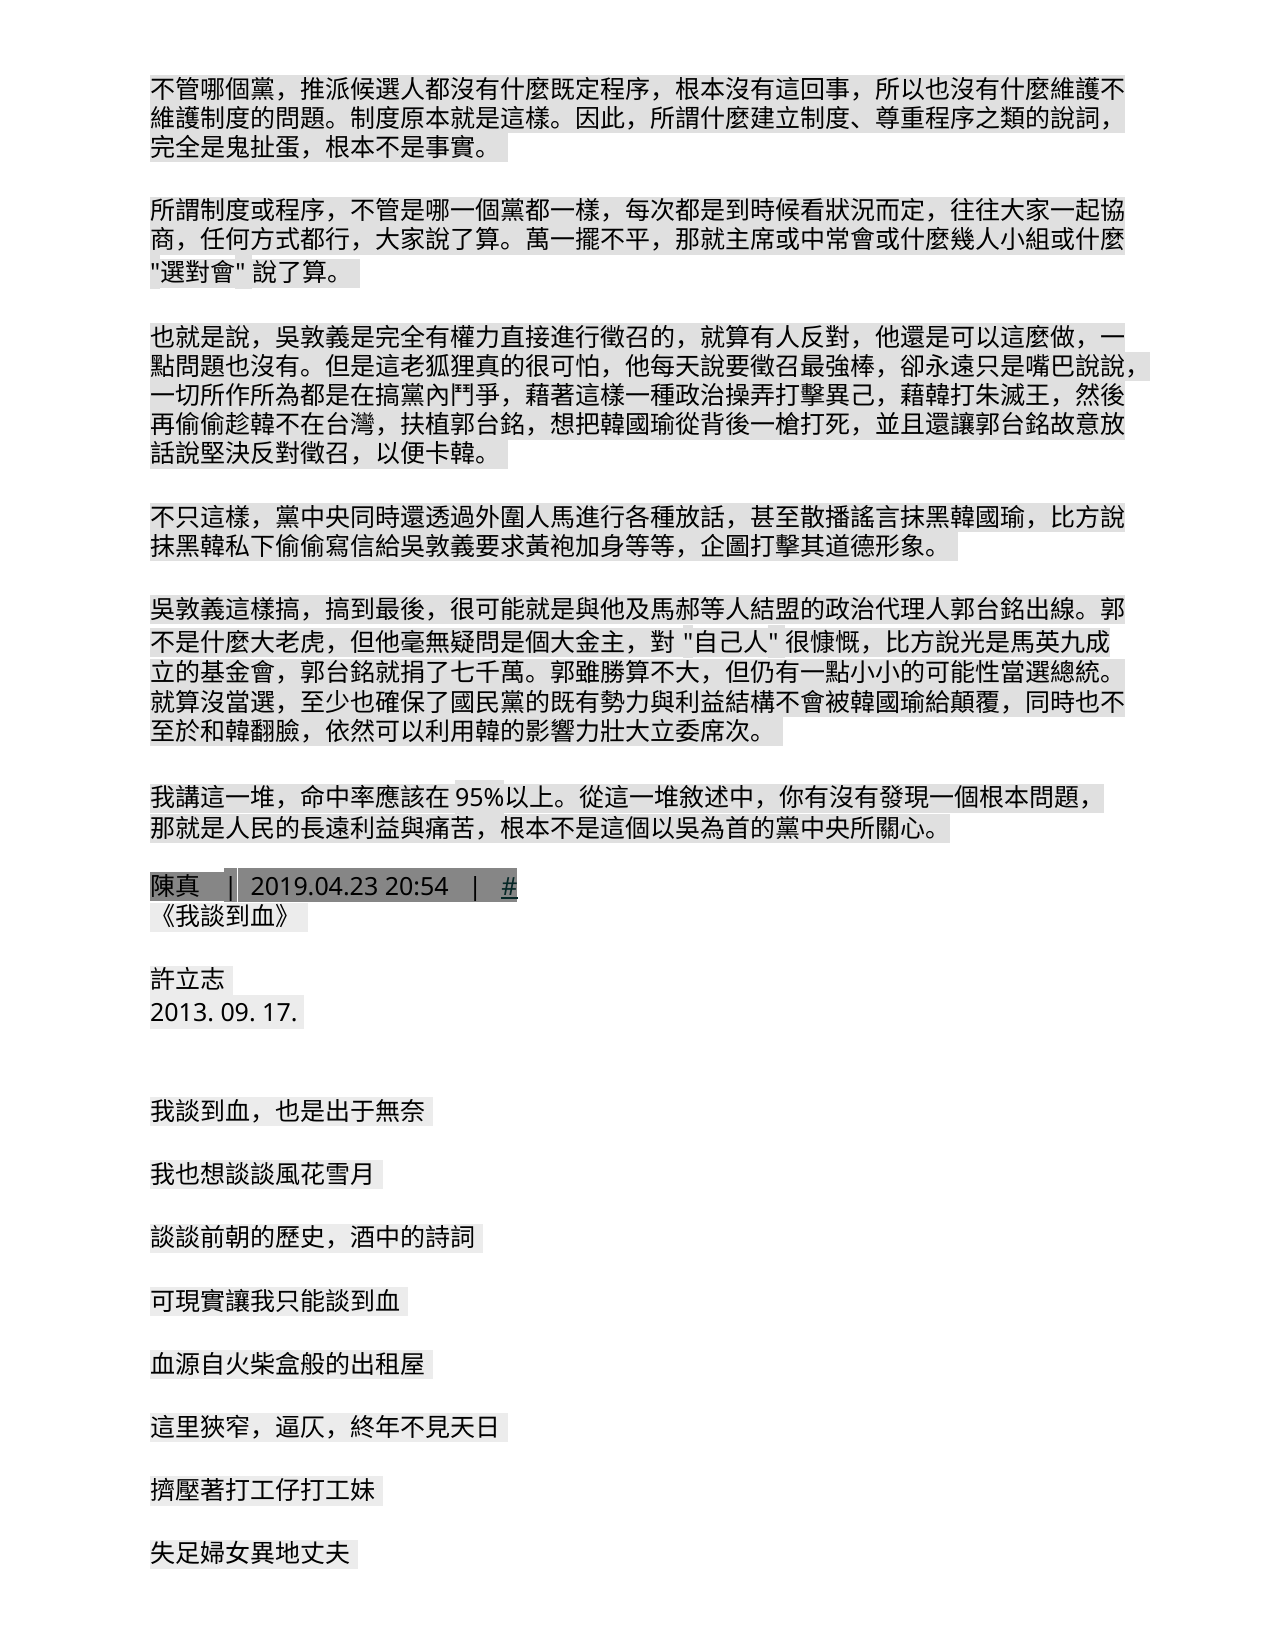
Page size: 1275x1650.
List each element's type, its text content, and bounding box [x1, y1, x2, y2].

text 《我談到血》 許立志 2013. 09. 17. 我談到血，也是出于無奈 我也想談談風花雪月 談談前朝的歷史，酒中的詩詞 可現實讓我只能談到血 血源自火柴盒般的出租屋 這里狹窄，逼仄，終年不見天日 擠壓著打工仔打工妹 失足婦女異地丈夫 [150, 902, 1125, 1569]
text 卡韓政變(21)：國民黨的打韓大戲 陳真2019. 04. 24. 今天任何一個政治人物，甚至是任何一個人，如果有韓國瑜如此之高、遙遙領先、一枝獨秀的民意超高支持度，老早第一秒鐘就主動參選總統了，因為那等於是說：只要他願意選，那麼總統就是他了。 台灣雖然只是一個小島，但是總統底下有數萬個高官厚祿可以分派，請問世界上幾個人可以無視於這樣一種權力誘惑？因此，我對於韓之如此被動，甚至抗拒參選，始終感到不能理解。 我當然不是從利益的角度感到困惑，因為我相信韓國瑜確實不會被世俗權力所誘惑，我無法理解的是，他明明知道若想改變高雄，關鍵職權當然是在中央而非高雄市政府。那麼，他為何還如此被動而不願積極主動參選總統呢？ 如果以某種陰謀論來猜，會不會是因為他受到某些方面例如美國的警告或恫嚇？或是有著什麼小辮子落在CIA手裏？ 但是，如今看來，這樣的猜測應該不成立，因為他已經表態願意參選，他只是不願意自己主動去領表、登記、繳一大筆錢、參與黨內辯論....等等等，不願走完這一堆繁複的初選程序。也就是說，他並沒有參選上的顧慮，他只是對於代表參選的出線過程有意見。 那麼，剩下來似乎就只有一種可能，那就是他真的在乎高雄人的反對意見。如果真的是這樣，那我覺得其實也說不通，因為即便是被動徵召參選，難道高雄人就不反對了？反對就反對，哪會管你究竟是以初選方式或徵召方式出來參選？ 而且，根據我在高雄每天接觸一大堆人的經驗來看，實在沒遇過或聽過有人反對韓選總統，正反比例相差非常懸殊，反倒是到處都有著極其熱烈的韓粉強烈主張非韓不投。 至於什麼遠見雜誌民調說有五成高雄人反對他參選總統，贊成者不到四成。這樣一種數據，理應視為支持才對，而非視為反對。因為那五成的反對者之中，十之八九肯定是綠營的支持者。這些人當然不會樂意見到韓國瑜參選總統，哪需要在意他們的反對？而且，將近四成的人贊成，這還不夠多嗎？ 總之，韓國瑜為何不願主動參與初選而只願意被動徵召，我真是無法理解糾結在這樣一種所謂 "在乎高雄人的感受" 究竟有何意義可言。 國民黨大致分兩種，一種以馬系為代表，一種則是當權的一堆舊大老，以吳敦義為代表，然後再加上以王金平為首的地方派系山頭。韓國瑜雖出身後者因而長年不見容於前者，但其所指控的權貴政治與密室協商文化，卻同時包括這兩種國民黨，而非僅指其中一種。 因此，韓的崛起，勢必顛覆整個國民黨既有的權力結構與利益分配，因此，如我所一再指明，國民黨對韓的態度其實是很矛盾的，一方面想置之於死地，一方面卻又得靠他之輔選來贏得大量立委席次。因此，最好的作法就是讓他沒法選總統，但也不能真的跟他對幹。 國民黨黨中央打韓卡韓的大方向是毋庸置疑的，但是，所謂派中有派，黨中有黨，更細部來說，大方向底下仍然還是有各方不同、各自衝突的私利鬥爭。這讓推派代表選總統這麼簡單的一件事，變成無限複雜。這事若我來辦，一天就能辦好，因為它根本沒有任何客觀上的困難，但吳敦義卻居然能搞上三、四個月，把國民黨搞到從勢如破竹，變成奄奄一息。 不管哪個黨，推派候選人都沒有什麼既定程序，根本沒有這回事，所以也沒有什麼維護不維護制度的問題。制度原本就是這樣。因此，所謂什麼建立制度、尊重程序之類的說詞，完全是鬼扯蛋，根本不是事實。 所謂制度或程序，不管是哪一個黨都一樣，每次都是到時候看狀況而定，往往大家一起協商，任何方式都行，大家說了算。萬一擺不平，那就主席或中常會或什麼幾人小組或什麼 "選對會" 說了算。 也就是說，吳敦義是完全有權力直接進行徵召的，就算有人反對，他還是可以這麼做，一點問題也沒有。但是這老狐狸真的很可怕，他每天說要徵召最強棒，卻永遠只是嘴巴說說，一切所作所為都是在搞黨內鬥爭，藉著這樣一種政治操弄打擊異己，藉韓打朱滅王，然後再偷偷趁韓不在台灣，扶植郭台銘，想把韓國瑜從背後一槍打死，並且還讓郭台銘故意放話說堅決反對徵召，以便卡韓。 不只這樣，黨中央同時還透過外圍人馬進行各種放話，甚至散播謠言抹黑韓國瑜，比方說抹黑韓私下偷偷寫信給吳敦義要求黃袍加身等等，企圖打擊其道德形象。 吳敦義這樣搞，搞到最後，很可能就是與他及馬郝等人結盟的政治代理人郭台銘出線。郭不是什麼大老虎，但他毫無疑問是個大金主，對 "自己人" 很慷慨，比方說光是馬英九成立的基金會，郭台銘就捐了七千萬。郭雖勝算不大，但仍有一點小小的可能性當選總統。就算沒當選，至少也確保了國民黨的既有勢力與利益結構不會被韓國瑜給顛覆，同時也不至於和韓翻臉，依然可以利用韓的影響力壯大立委席次。 我講這一堆，命中率應該在95%以上。從這一堆敘述中，你有沒有發現一個根本問題，那就是人民的長遠利益與痛苦，根本不是這個以吳為首的黨中央所關心。 [150, 75, 1125, 843]
text 陳真 | 2019.04.23 20:54 | # [150, 868, 1125, 902]
